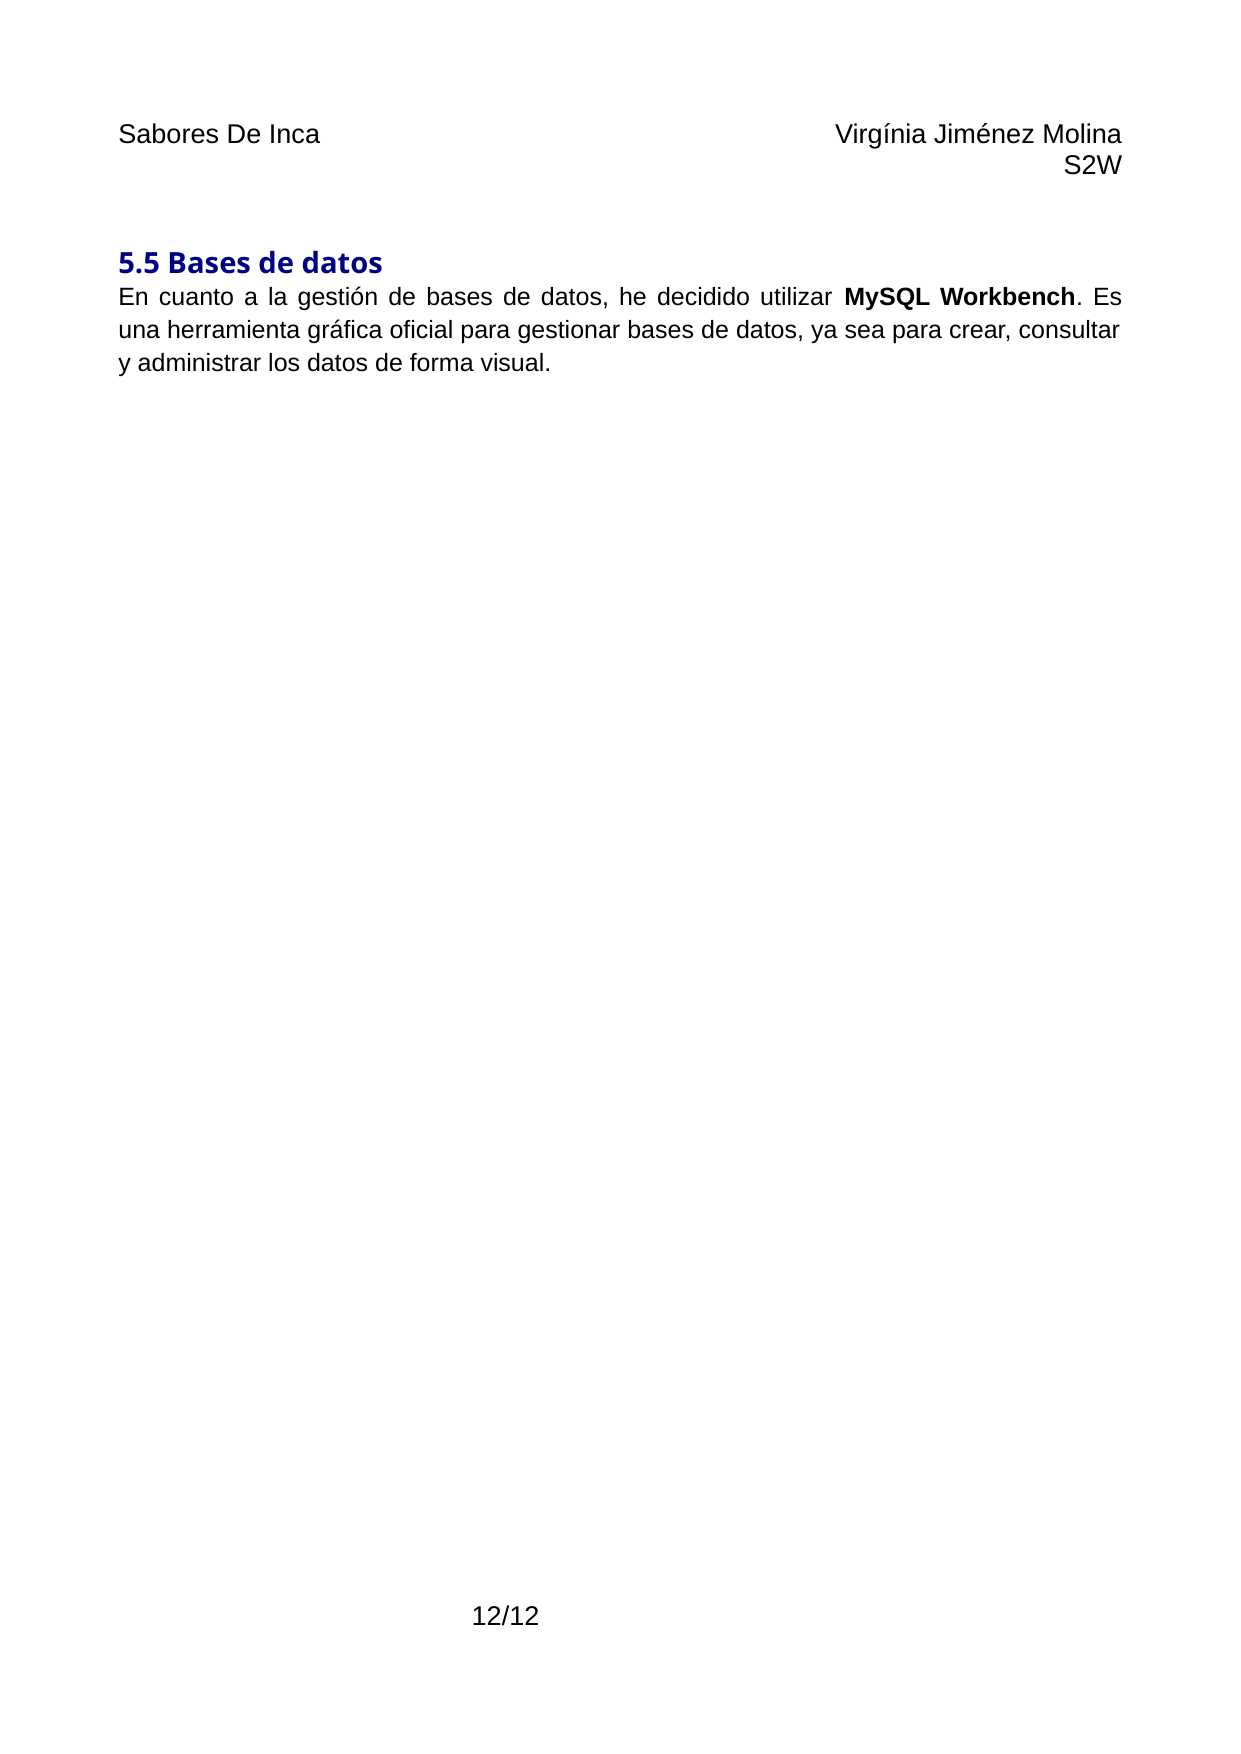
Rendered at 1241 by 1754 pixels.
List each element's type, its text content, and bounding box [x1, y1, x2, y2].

text En cuanto a la gestión de bases de datos, he decidido utilizar MySQL Workbench. Es una herramienta gráfica oficial para gestionar bases de datos, ya sea para crear, consultar y administrar los datos de forma visual. [118, 282, 1122, 377]
subtitle 5.5 Bases de datos [118, 242, 1122, 282]
